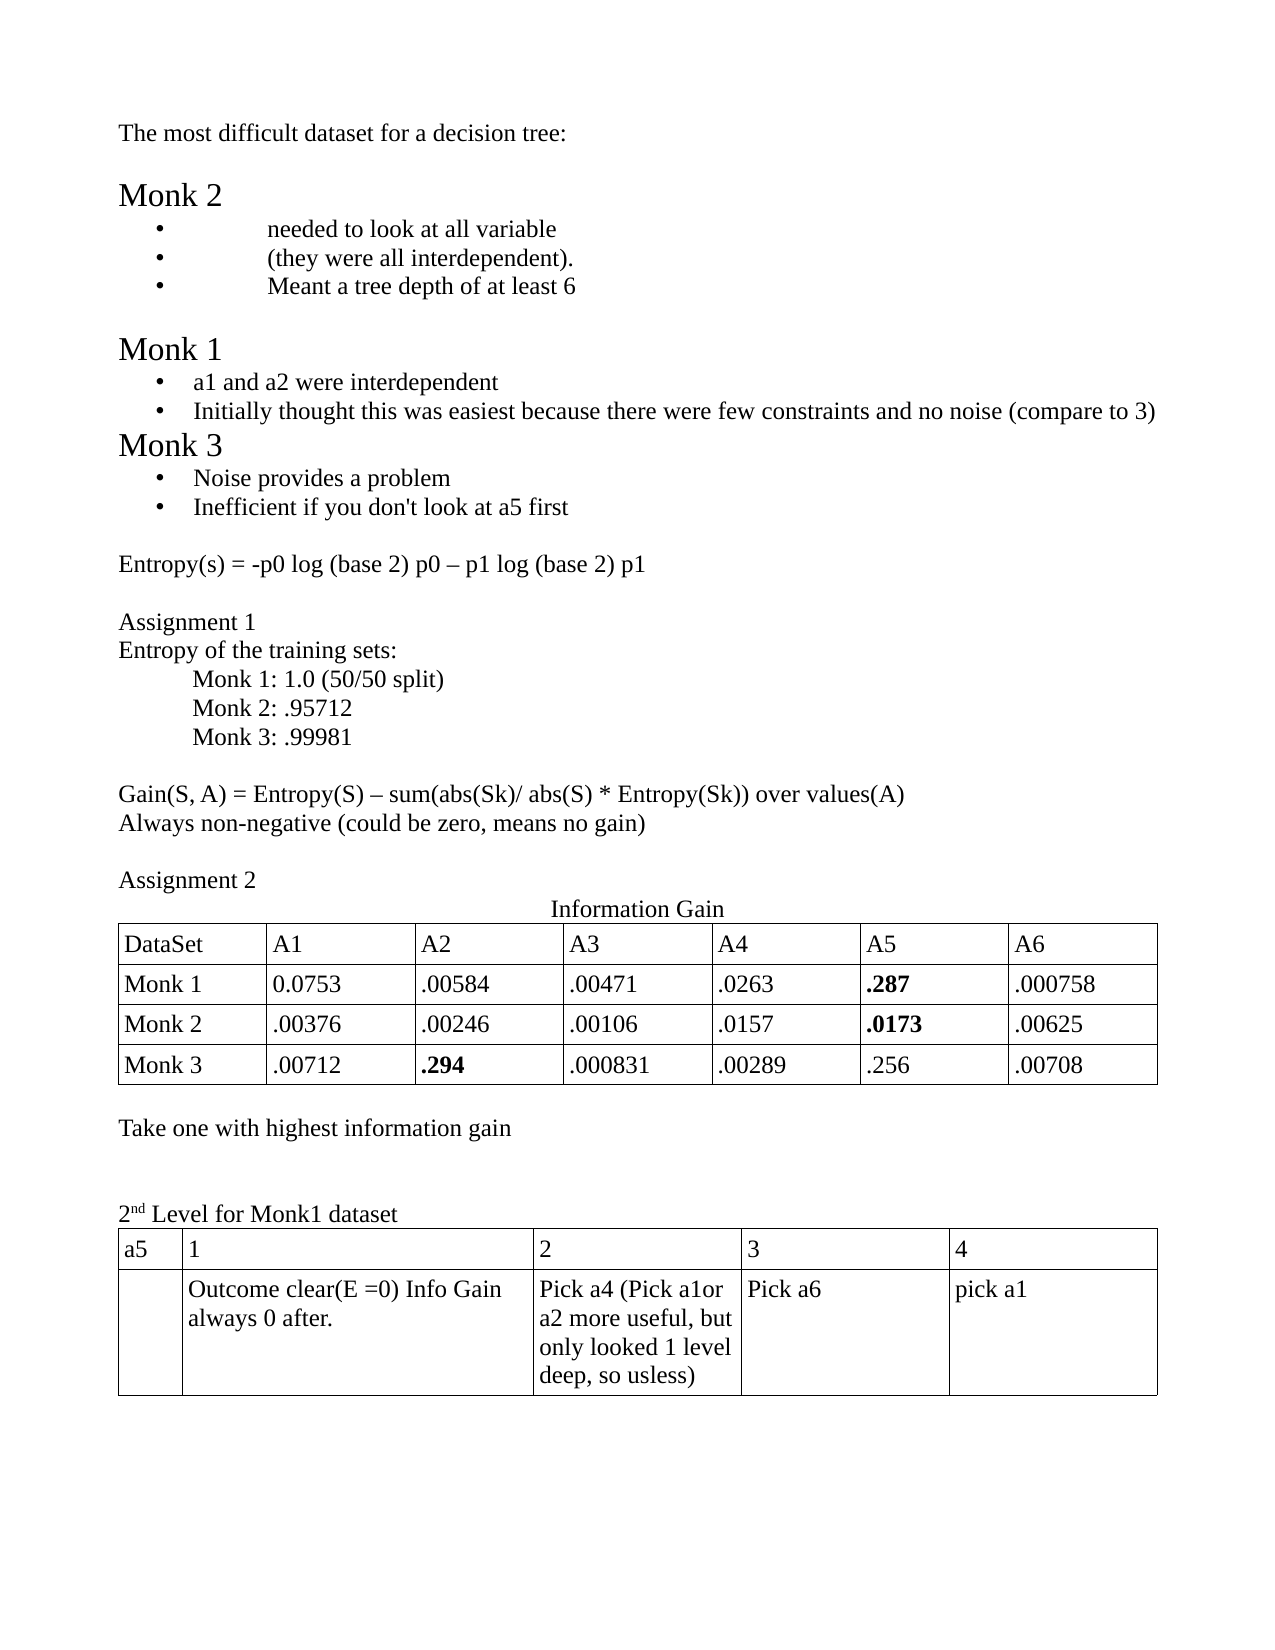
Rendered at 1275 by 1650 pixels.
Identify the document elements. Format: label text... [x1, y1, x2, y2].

table_header A6 [1009, 924, 1157, 963]
table_cell Monk 3 [119, 1045, 266, 1084]
list Initially thought this was easiest because there were few constraints and no noise (compare to 3) [156, 396, 1157, 425]
text Assignment 1 [118, 607, 1157, 636]
text Monk 1: 1.0 (50/50 split) [118, 664, 1157, 693]
table_header a5 [119, 1229, 182, 1268]
text Monk 2: .95712 [118, 693, 1157, 722]
table_cell Pick a4 (Pick a1or a2 more useful, but only looked 1 level deep, so usless) [534, 1270, 741, 1395]
text Monk 3: .99981 [118, 722, 1157, 751]
table_cell pick a1 [950, 1270, 1157, 1395]
table_cell .00708 [1009, 1045, 1157, 1084]
table_header DataSet [119, 924, 266, 963]
list Meant a tree depth of at least 6 [156, 271, 1157, 300]
table_cell .256 [861, 1045, 1008, 1084]
table_cell .00712 [267, 1045, 415, 1084]
table_header 4 [950, 1229, 1157, 1268]
table_header 2 [534, 1229, 741, 1268]
table_cell .000758 [1009, 965, 1157, 1004]
table_header A2 [416, 924, 563, 963]
table_cell Pick a6 [742, 1270, 949, 1395]
table_cell .0173 [861, 1005, 1008, 1044]
table_header A1 [267, 924, 415, 963]
table_cell .00106 [564, 1005, 712, 1044]
text Monk 2 [118, 176, 1157, 214]
table_header A4 [713, 924, 860, 963]
table_cell .0263 [713, 965, 860, 1004]
list Inefficient if you don't look at a5 first [156, 492, 1157, 521]
table_cell Monk 1 [119, 965, 266, 1004]
text Gain(S, A) = Entropy(S) – sum(abs(Sk)/ abs(S) * Entropy(Sk)) over values(A) [118, 779, 1157, 808]
table_cell .294 [416, 1045, 563, 1084]
text Monk 3 [118, 425, 1157, 463]
text Information Gain [118, 894, 1157, 923]
text Always non-negative (could be zero, means no gain) [118, 808, 1157, 837]
text Assignment 2 [118, 866, 1157, 894]
list needed to look at all variable [156, 214, 1157, 243]
text Monk 1 [118, 329, 1157, 367]
table_cell .00584 [416, 965, 563, 1004]
table_header A3 [564, 924, 712, 963]
table_header 3 [742, 1229, 949, 1268]
text Take one with highest information gain [118, 1113, 1157, 1142]
table_cell .000831 [564, 1045, 712, 1084]
table_cell .00471 [564, 965, 712, 1004]
table_header A5 [861, 924, 1008, 963]
list a1 and a2 were interdependent [156, 367, 1157, 396]
table_cell .00625 [1009, 1005, 1157, 1044]
table_cell .00289 [713, 1045, 860, 1084]
table_cell Outcome clear(E =0) Info Gain always 0 after. [183, 1270, 533, 1395]
table_cell .0157 [713, 1005, 860, 1044]
table_cell 0.0753 [267, 965, 415, 1004]
list (they were all interdependent). [156, 243, 1157, 271]
table_cell Monk 2 [119, 1005, 266, 1044]
table_cell [119, 1270, 182, 1395]
table_cell .287 [861, 965, 1008, 1004]
text 2nd Level for Monk1 dataset [118, 1199, 1157, 1228]
table_cell .00376 [267, 1005, 415, 1044]
list Noise provides a problem [156, 463, 1157, 492]
text Entropy(s) = -p0 log (base 2) p0 – p1 log (base 2) p1 [118, 549, 1157, 578]
table_cell .00246 [416, 1005, 563, 1044]
text The most difficult dataset for a decision tree: [118, 118, 1157, 147]
table_header 1 [183, 1229, 533, 1268]
text Entropy of the training sets: [118, 636, 1157, 664]
